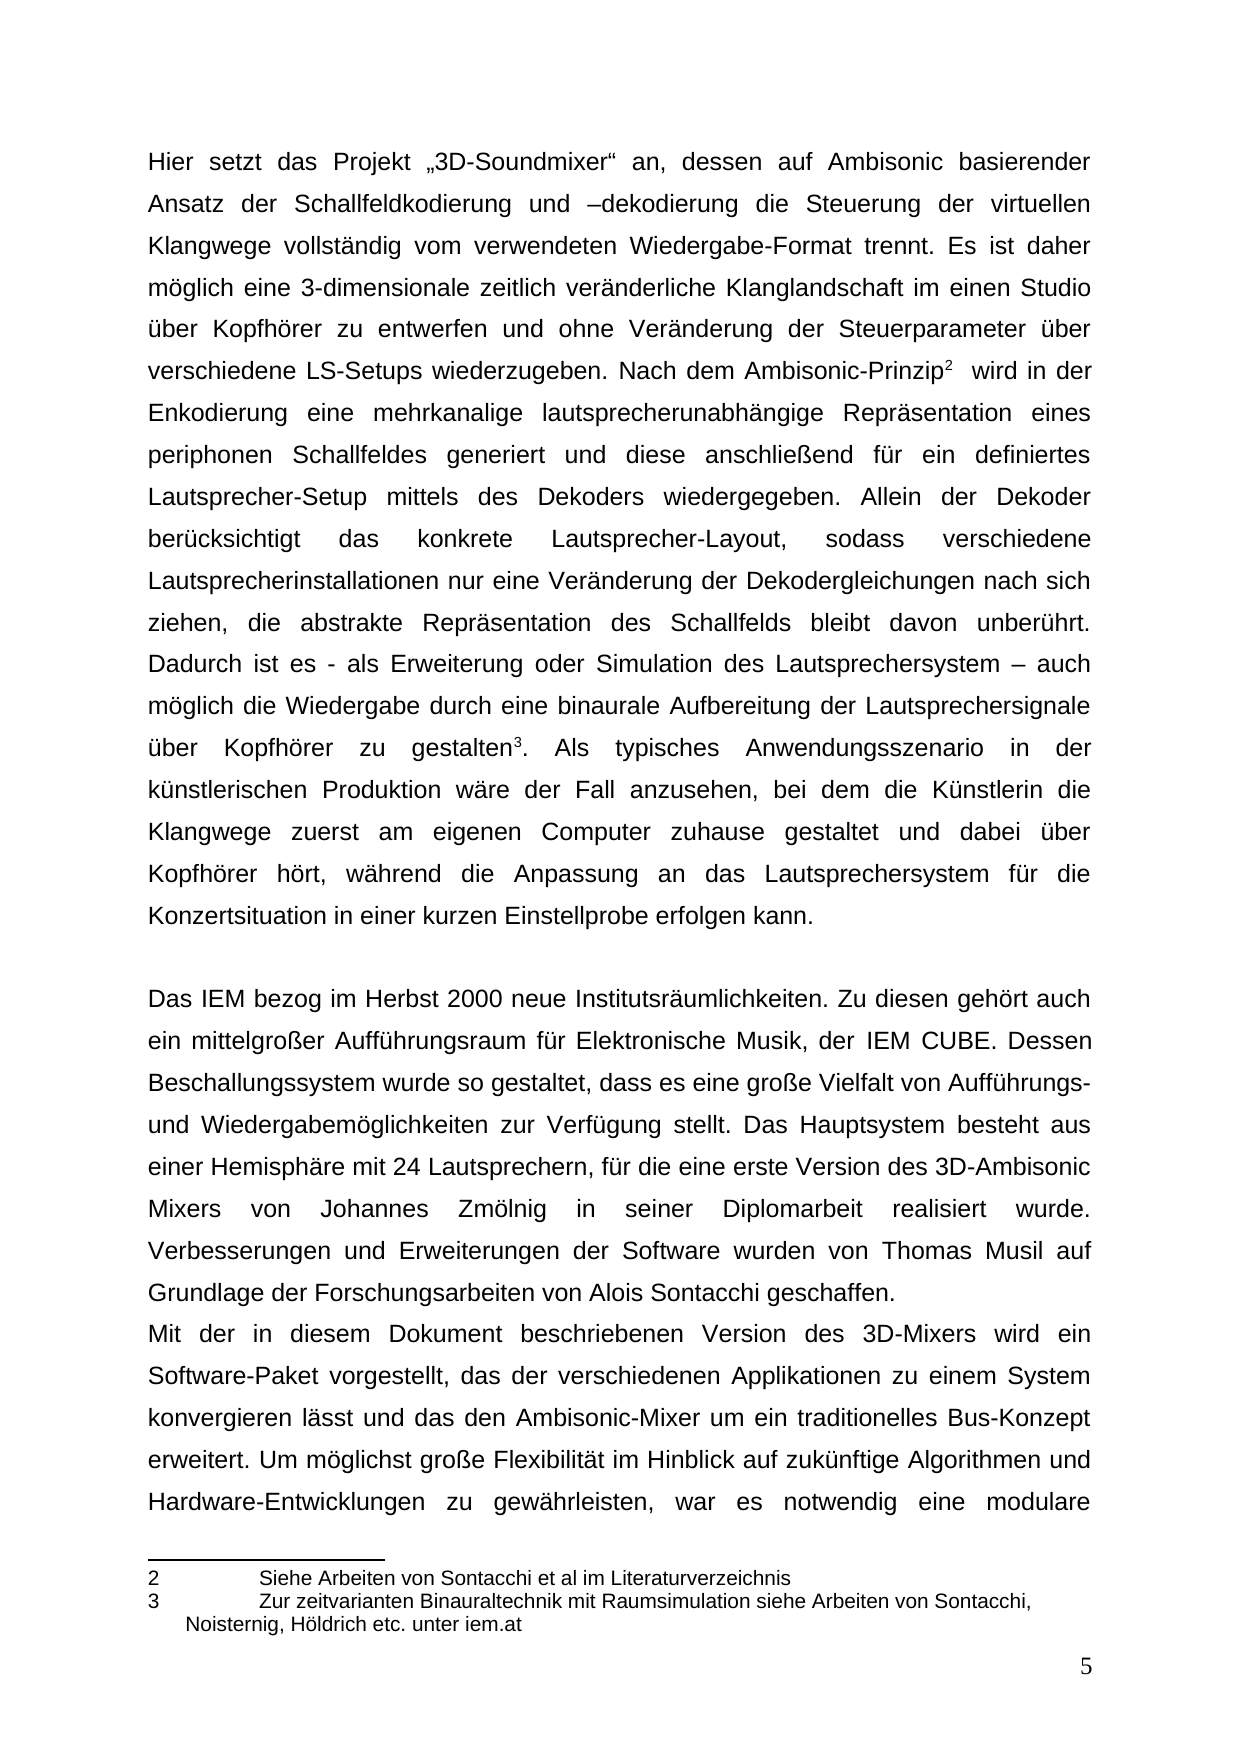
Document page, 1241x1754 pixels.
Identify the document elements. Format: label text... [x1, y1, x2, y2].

text Siehe Arbeiten von Sontacchi et al im Literaturverzeichnis [148, 1566, 1092, 1589]
text Hier setzt das Projekt „3D-Soundmixer“ an, dessen auf Ambisonic basierender Ansatz der Schallfeldkodierung und –dekodierung die Steuerung der virtuellen Klangwege vollständig vom verwendeten Wiedergabe-Format trennt. Es ist daher möglich eine 3-dimensionale zeitlich veränderliche Klanglandschaft im einen Studio über Kopfhörer zu entwerfen und ohne Veränderung der Steuerparameter über verschiedene LS-Setups wiederzugeben. Nach dem Ambisonic-Prinzip wird in der Enkodierung eine mehrkanalige lautsprecherunabhängige Repräsentation eines periphonen Schallfeldes generiert und diese anschließend für ein definiertes Lautsprecher-Setup mittels des Dekoders wiedergegeben. Allein der Dekoder berücksichtigt das konkrete Lautsprecher-Layout, sodass verschiedene Lautsprecherinstallationen nur eine Veränderung der Dekodergleichungen nach sich ziehen, die abstrakte Repräsentation des Schallfelds bleibt davon unberührt. Dadurch ist es - als Erweiterung oder Simulation des Lautsprechersystem – auch möglich die Wiedergabe durch eine binaurale Aufbereitung der Lautsprechersignale über Kopfhörer zu gestalten. Als typisches Anwendungsszenario in der künstlerischen Produktion wäre der Fall anzusehen, bei dem die Künstlerin die Klangwege zuerst am eigenen Computer zuhause gestaltet und dabei über Kopfhörer hört, während die Anpassung an das Lautsprechersystem für die Konzertsituation in einer kurzen Einstellprobe erfolgen kann. [148, 148, 1092, 929]
text Zur zeitvarianten Binauraltechnik mit Raumsimulation siehe Arbeiten von Sontacchi, Noisternig, Höldrich etc. unter iem.at [148, 1589, 1092, 1636]
text Mit der in diesem Dokument beschriebenen Version des 3D-Mixers wird ein Software-Paket vorgestellt, das der verschiedenen Applikationen zu einem System konvergieren lässt und das den Ambisonic-Mixer um ein traditionelles Bus-Konzept erweitert. Um möglichst große Flexibilität im Hinblick auf zukünftige Algorithmen und Hardware-Entwicklungen zu gewährleisten, war es notwendig eine modulare [148, 1320, 1092, 1516]
text Das IEM bezog im Herbst 2000 neue Institutsräumlichkeiten. Zu diesen gehört auch ein mittelgroßer Aufführungsraum für Elektronische Musik, der IEM CUBE. Dessen Beschallungssystem wurde so gestaltet, dass es eine große Vielfalt von Aufführungs- und Wiedergabemöglichkeiten zur Verfügung stellt. Das Hauptsystem besteht aus einer Hemisphäre mit 24 Lautsprechern, für die eine erste Version des 3D-Ambisonic Mixers von Johannes Zmölnig in seiner Diplomarbeit realisiert wurde. Verbesserungen und Erweiterungen der Software wurden von Thomas Musil auf Grundlage der Forschungsarbeiten von Alois Sontacchi geschaffen. [148, 985, 1092, 1306]
